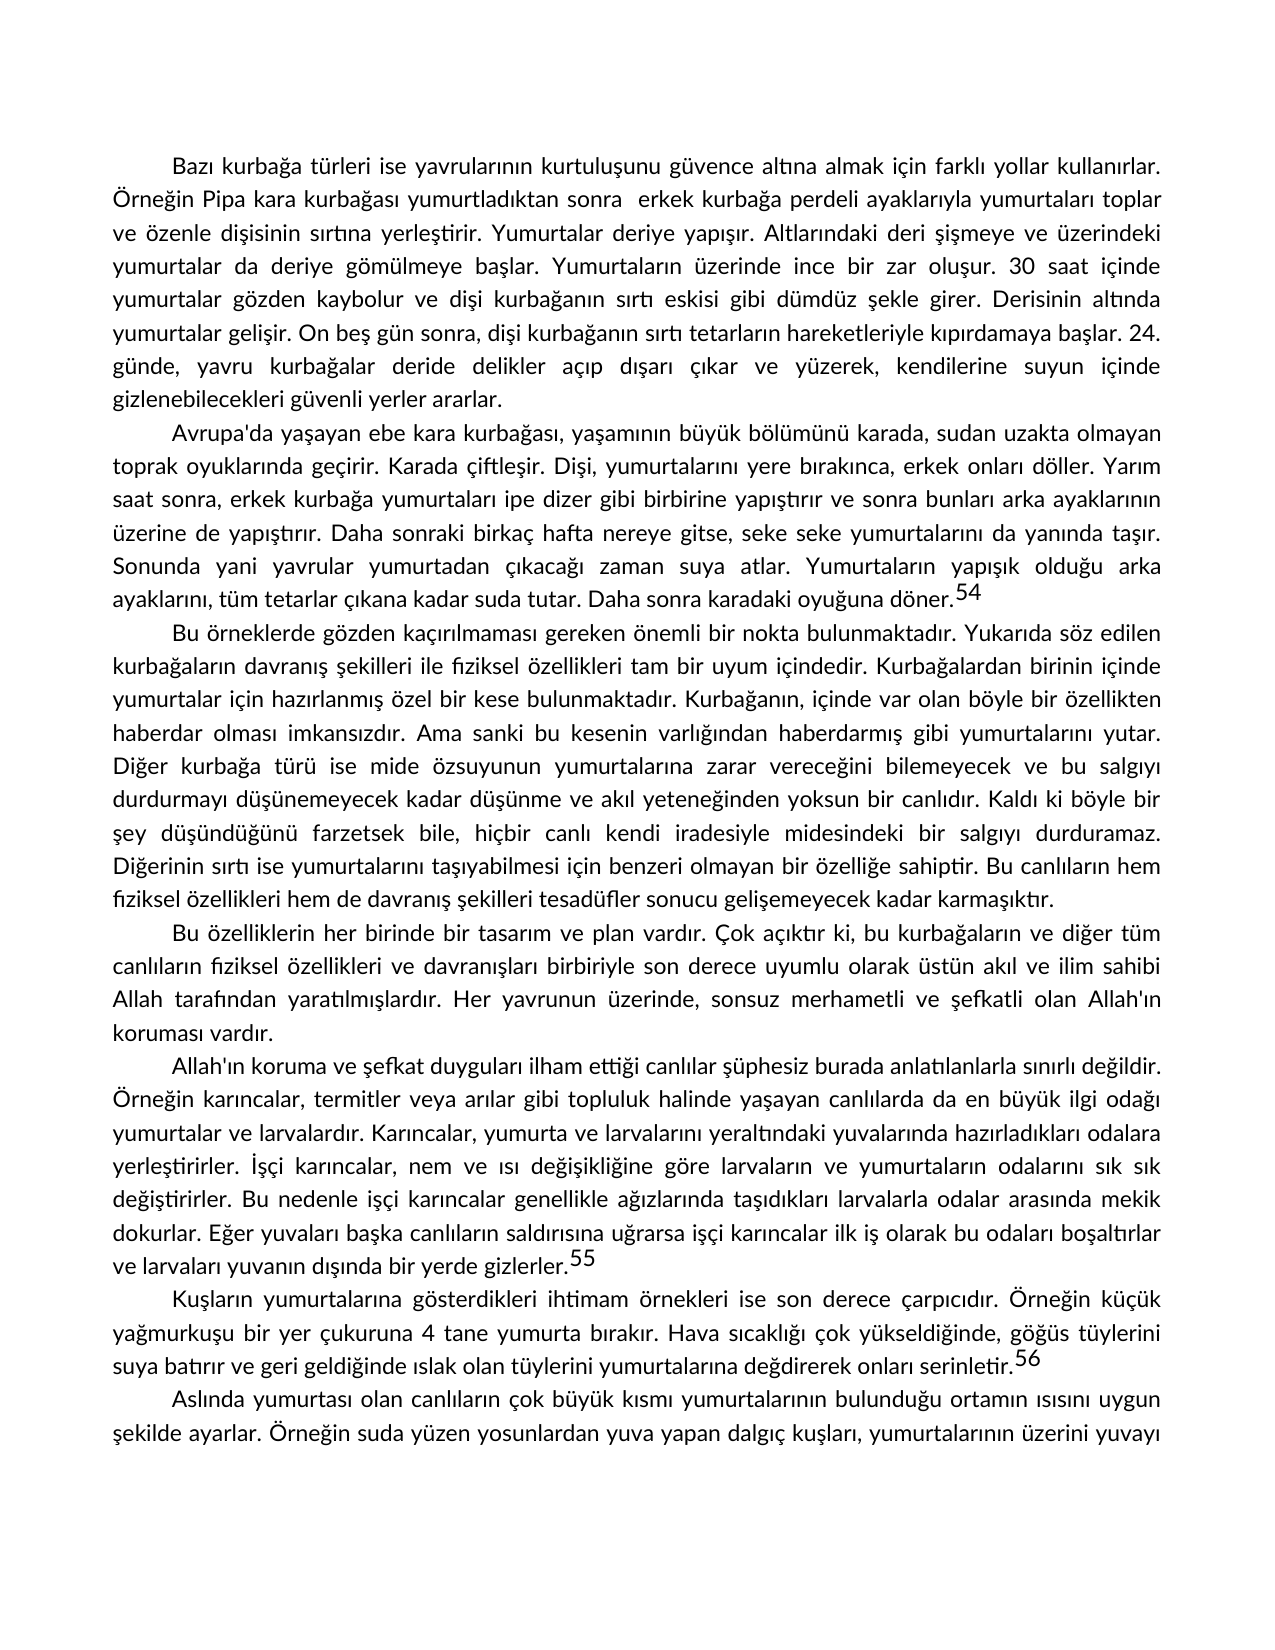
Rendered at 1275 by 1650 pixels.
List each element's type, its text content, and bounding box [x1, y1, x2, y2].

text Bazı kurbağa türleri ise yavrularının kurtuluşunu güvence altına almak için farklı yollar kullanırlar. Örneğin Pipa kara kurbağası yumurtladıktan sonra erkek kurbağa perdeli ayaklarıyla yumurtaları toplar ve özenle dişisinin sırtına yerleştirir. Yumurtalar deriye yapışır. Altlarındaki deri şişmeye ve üzerindeki yumurtalar da deriye gömülmeye başlar. Yumurtaların üzerinde ince bir zar oluşur. 30 saat içinde yumurtalar gözden kaybolur ve dişi kurbağanın sırtı eskisi gibi dümdüz şekle girer. Derisinin altında yumurtalar gelişir. On beş gün sonra, dişi kurbağanın sırtı tetarların hareketleriyle kıpırdamaya başlar. 24. günde, yavru kurbağalar deride delikler açıp dışarı çıkar ve yüzerek, kendilerine suyun içinde gizlenebilecekleri güvenli yerler ararlar. [112, 148, 1162, 414]
text Avrupa'da yaşayan ebe kara kurbağası, yaşamının büyük bölümünü karada, sudan uzakta olmayan toprak oyuklarında geçirir. Karada çiftleşir. Dişi, yumurtalarını yere bırakınca, erkek onları döller. Yarım saat sonra, erkek kurbağa yumurtaları ipe dizer gibi birbirine yapıştırır ve sonra bunları arka ayaklarının üzerine de yapıştırır. Daha sonraki birkaç hafta nereye gitse, seke seke yumurtalarını da yanında taşır. Sonunda yani yavrular yumurtadan çıkacağı zaman suya atlar. Yumurtaların yapışık olduğu arka ayaklarını, tüm tetarlar çıkana kadar suda tutar. Daha sonra karadaki oyuğuna döner.54 [112, 414, 1162, 614]
text Bu özelliklerin her birinde bir tasarım ve plan vardır. Çok açıktır ki, bu kurbağaların ve diğer tüm canlıların fiziksel özellikleri ve davranışları birbiriyle son derece uyumlu olarak üstün akıl ve ilim sahibi Allah tarafından yaratılmışlardır. Her yavrunun üzerinde, sonsuz merhametli ve şefkatli olan Allah'ın koruması vardır. [112, 914, 1162, 1048]
text Kuşların yumurtalarına gösterdikleri ihtimam örnekleri ise son derece çarpıcıdır. Örneğin küçük yağmurkuşu bir yer çukuruna 4 tane yumurta bırakır. Hava sıcaklığı çok yükseldiğinde, göğüs tüylerini suya batırır ve geri geldiğinde ıslak olan tüylerini yumurtalarına değdirerek onları serinletir.56 [112, 1281, 1162, 1381]
text Aslında yumurtası olan canlıların çok büyük kısmı yumurtalarının bulunduğu ortamın ısısını uygun şekilde ayarlar. Örneğin suda yüzen yosunlardan yuva yapan dalgıç kuşları, yumurtalarının üzerini yuvayı [112, 1381, 1162, 1448]
text Allah'ın koruma ve şefkat duyguları ilham ettiği canlılar şüphesiz burada anlatılanlarla sınırlı değildir. Örneğin karıncalar, termitler veya arılar gibi topluluk halinde yaşayan canlılarda da en büyük ilgi odağı yumurtalar ve larvalardır. Karıncalar, yumurta ve larvalarını yeraltındaki yuvalarında hazırladıkları odalara yerleştirirler. İşçi karıncalar, nem ve ısı değişikliğine göre larvaların ve yumurtaların odalarını sık sık değiştirirler. Bu nedenle işçi karıncalar genellikle ağızlarında taşıdıkları larvalarla odalar arasında mekik dokurlar. Eğer yuvaları başka canlıların saldırısına uğrarsa işçi karıncalar ilk iş olarak bu odaları boşaltırlar ve larvaları yuvanın dışında bir yerde gizlerler.55 [112, 1048, 1162, 1281]
text Bu örneklerde gözden kaçırılmaması gereken önemli bir nokta bulunmaktadır. Yukarıda söz edilen kurbağaların davranış şekilleri ile fiziksel özellikleri tam bir uyum içindedir. Kurbağalardan birinin içinde yumurtalar için hazırlanmış özel bir kese bulunmaktadır. Kurbağanın, içinde var olan böyle bir özellikten haberdar olması imkansızdır. Ama sanki bu kesenin varlığından haberdarmış gibi yumurtalarını yutar. Diğer kurbağa türü ise mide özsuyunun yumurtalarına zarar vereceğini bilemeyecek ve bu salgıyı durdurmayı düşünemeyecek kadar düşünme ve akıl yeteneğinden yoksun bir canlıdır. Kaldı ki böyle bir şey düşündüğünü farzetsek bile, hiçbir canlı kendi iradesiyle midesindeki bir salgıyı durduramaz. Diğerinin sırtı ise yumurtalarını taşıyabilmesi için benzeri olmayan bir özelliğe sahiptir. Bu canlıların hem fiziksel özellikleri hem de davranış şekilleri tesadüfler sonucu gelişemeyecek kadar karmaşıktır. [112, 614, 1162, 914]
